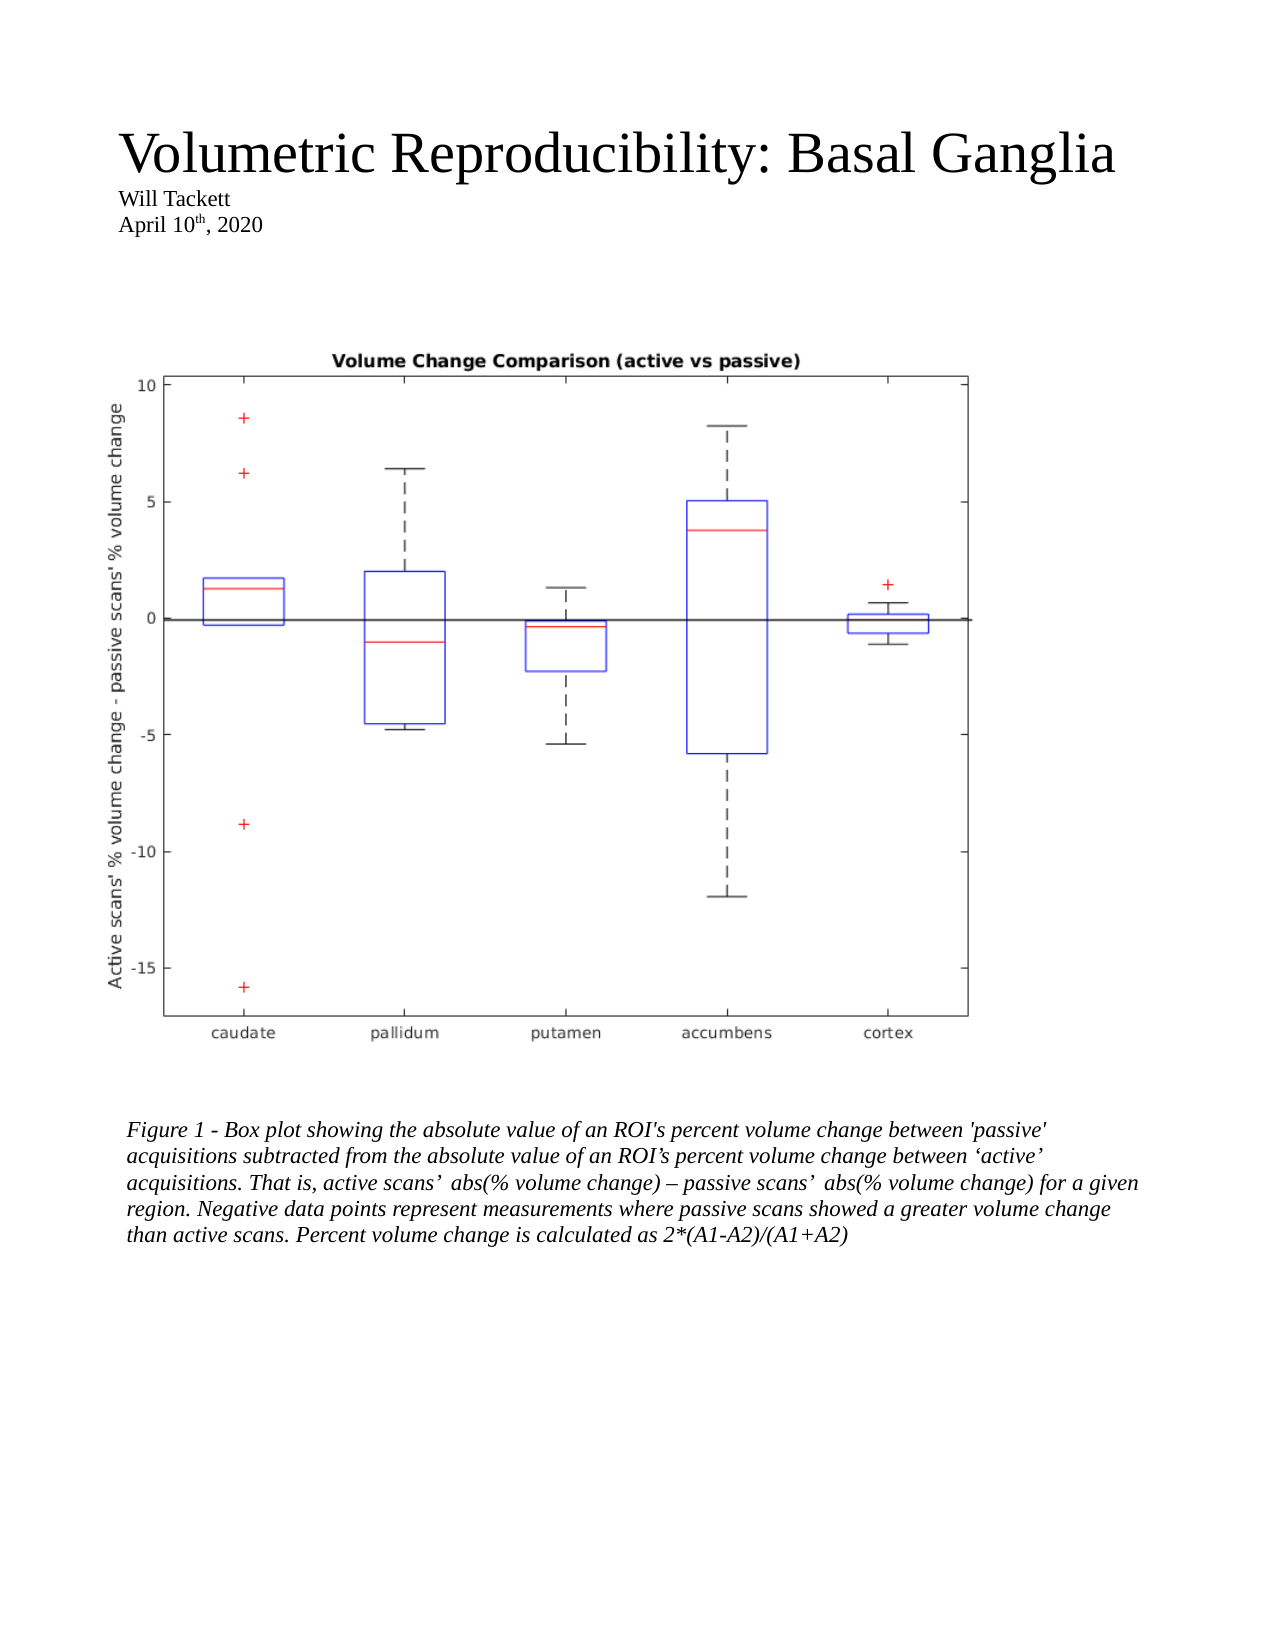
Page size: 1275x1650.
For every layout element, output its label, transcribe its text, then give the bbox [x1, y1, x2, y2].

text Volumetric Reproducibility: Basal Ganglia [118, 118, 1157, 185]
text April 10th, 2020 [118, 212, 1157, 238]
picture [28, 317, 1067, 1103]
text Will Tackett [118, 185, 1157, 212]
